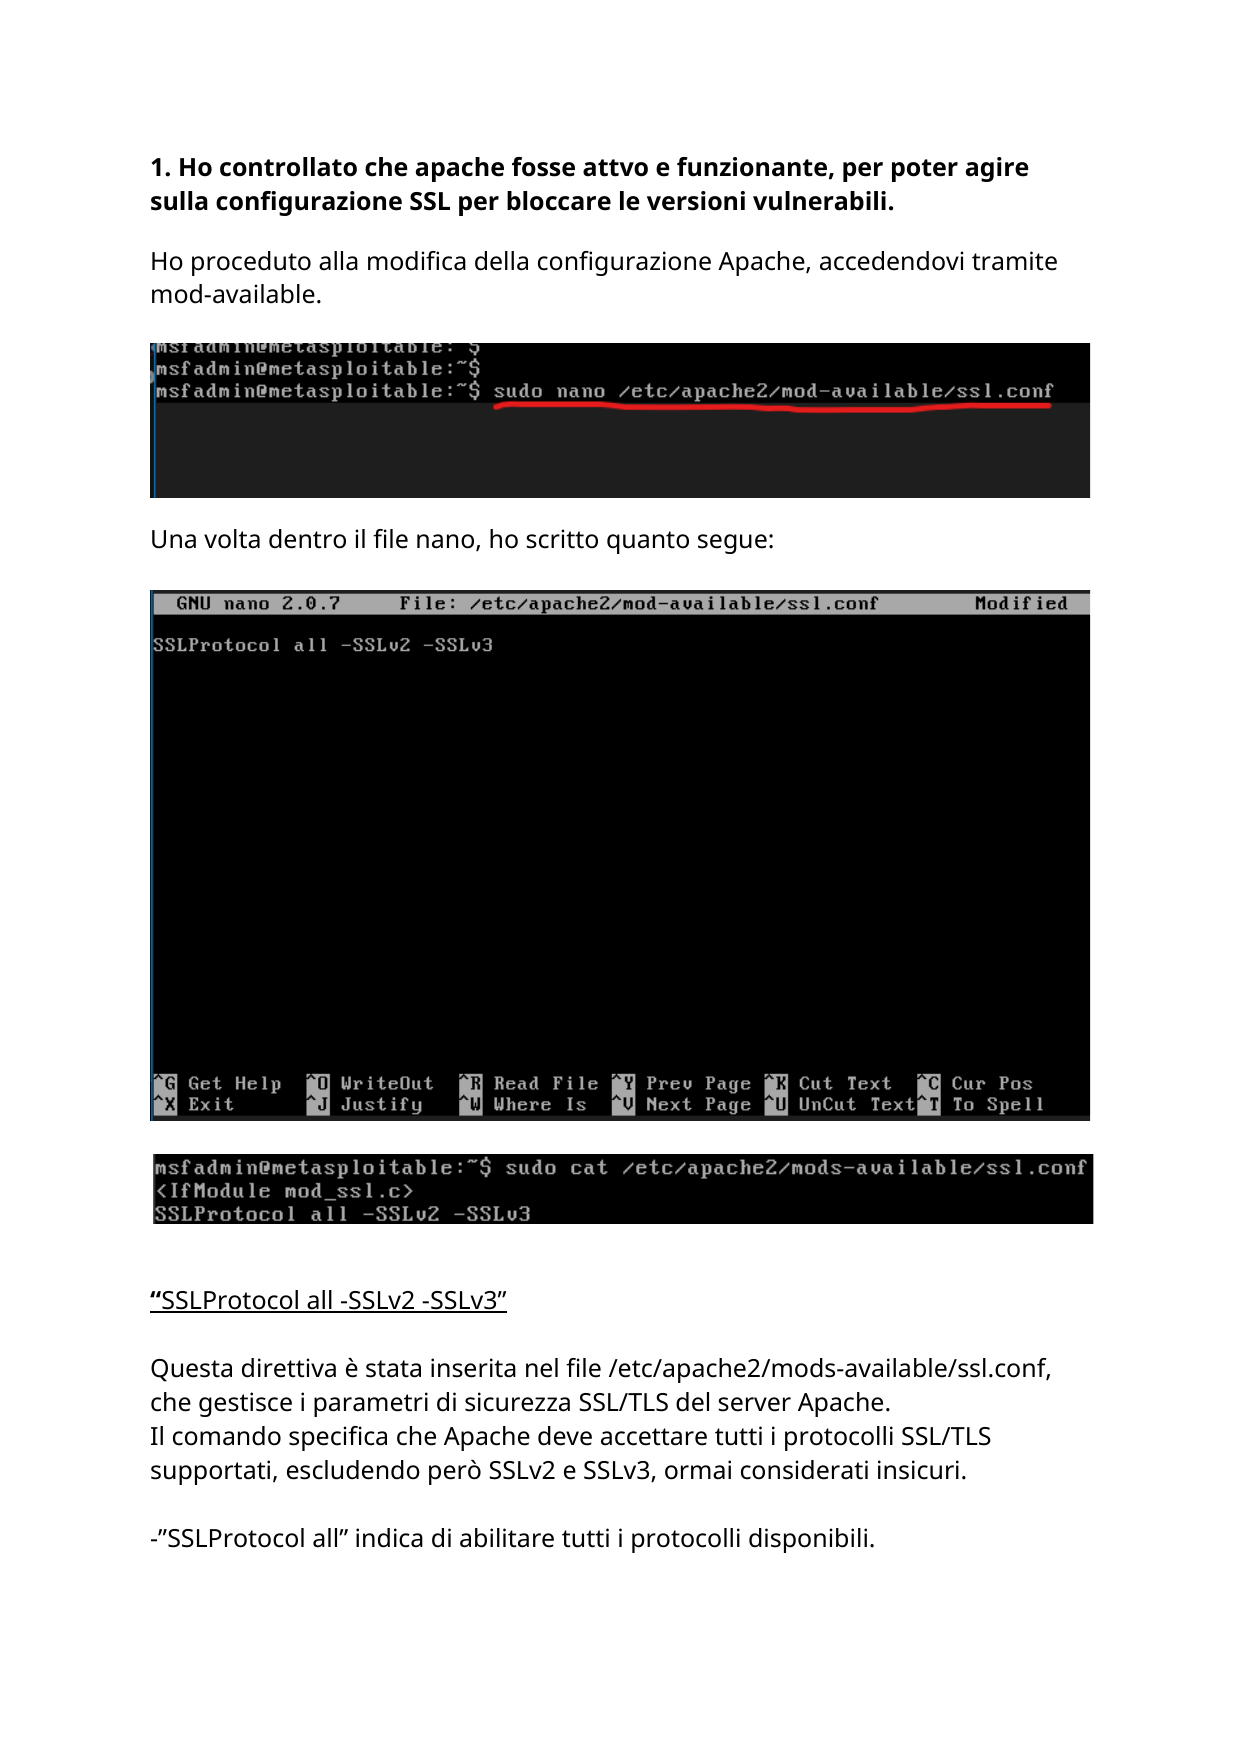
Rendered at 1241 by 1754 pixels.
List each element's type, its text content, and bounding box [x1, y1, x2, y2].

text Una volta dentro il file nano, ho scritto quanto segue: [150, 498, 1090, 590]
picture [150, 590, 1091, 1121]
text 1. Ho controllato che apache fosse attvo e funzionante, per poter agire sulla configurazione SSL per bloccare le versioni vulnerabili. [150, 150, 1090, 218]
text Ho proceduto alla modifica della configurazione Apache, accedendovi tramite mod-available. [150, 243, 1090, 311]
picture [150, 343, 1091, 498]
text “SSLProtocol all -SSLv2 -SSLv3” Questa direttiva è stata inserita nel file /etc/apache2/mods-available/ssl.conf, che gestisce i parametri di sicurezza SSL/TLS del server Apache. Il comando specifica che Apache deve accettare tutti i protocolli SSL/TLS supportati, escludendo però SSLv2 e SSLv3, ormai considerati insicuri. -”SSLProtocol all” indica di abilitare tutti i protocolli disponibili. [150, 1121, 1090, 1589]
picture [153, 1154, 1094, 1224]
text [150, 336, 1090, 343]
